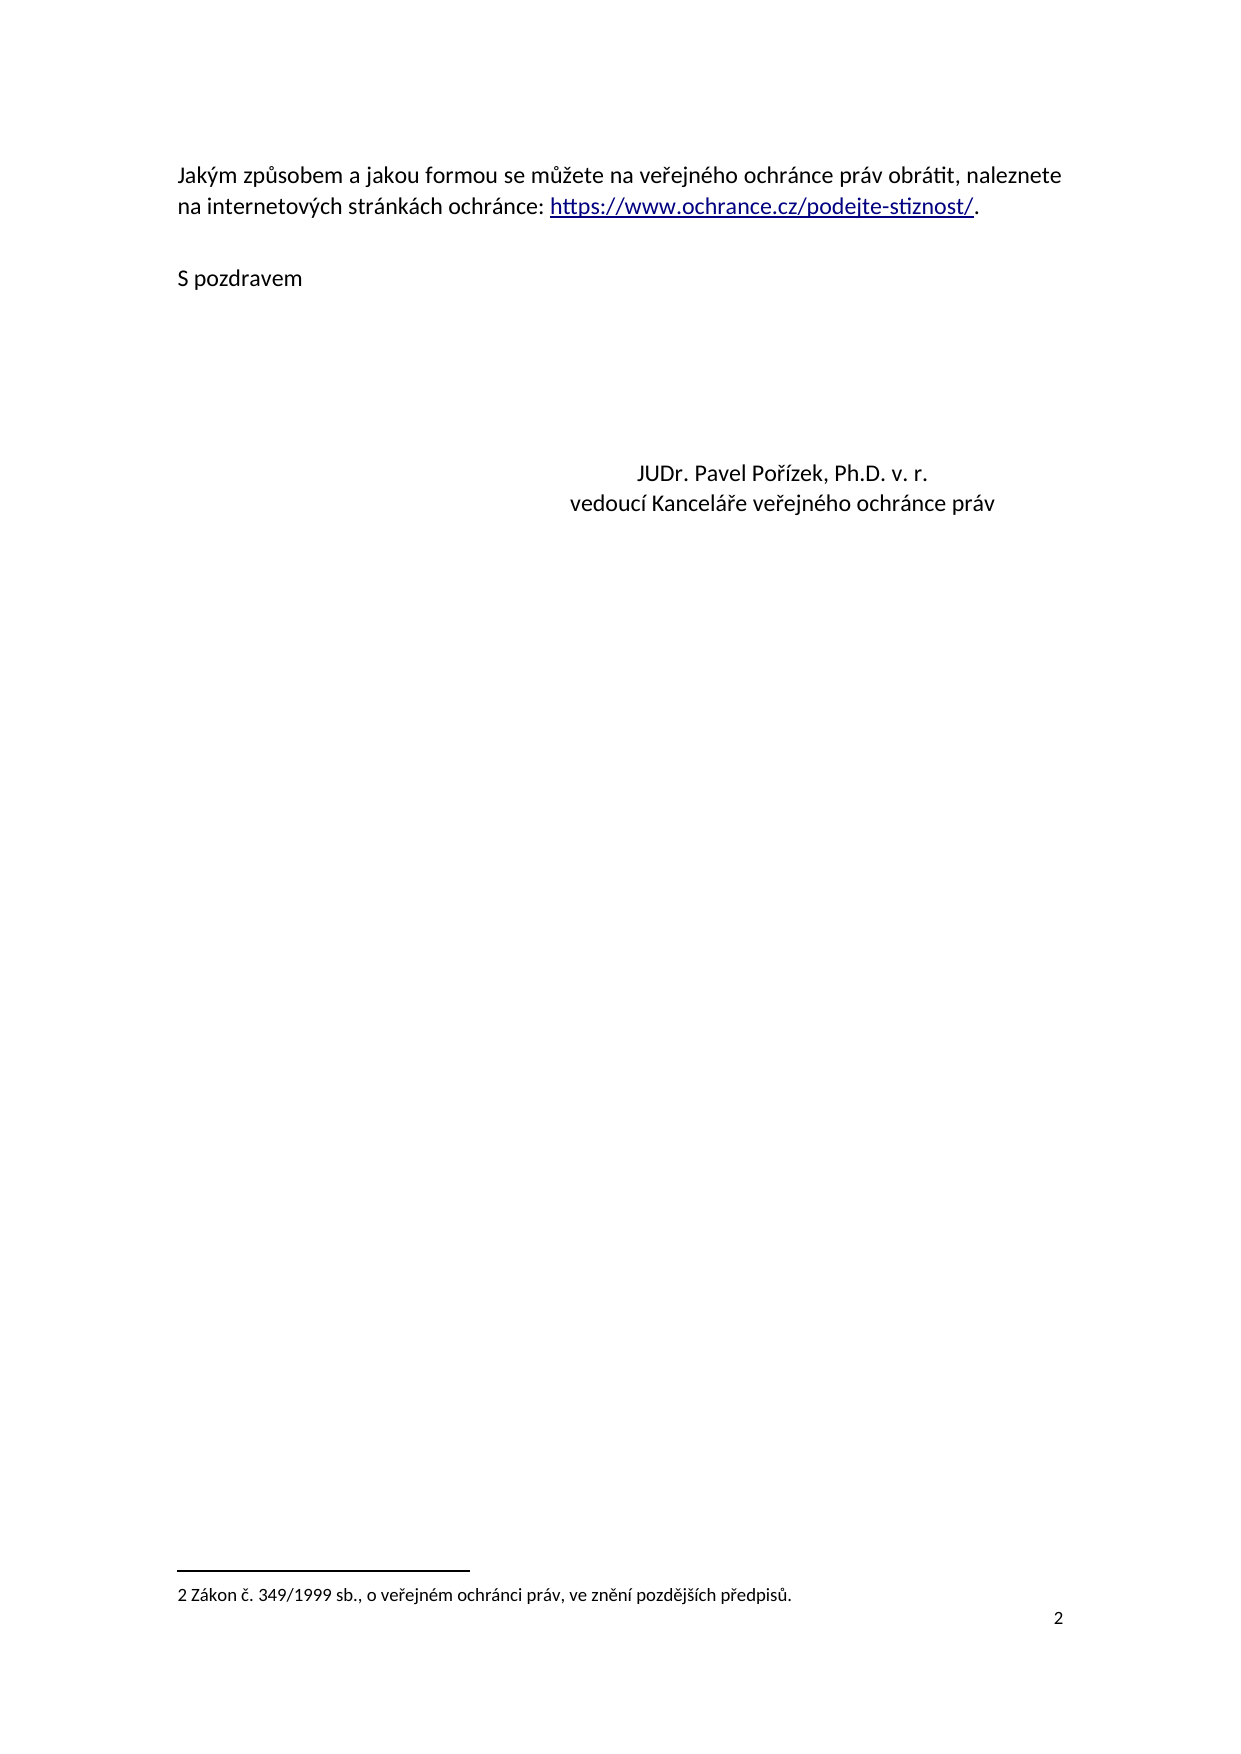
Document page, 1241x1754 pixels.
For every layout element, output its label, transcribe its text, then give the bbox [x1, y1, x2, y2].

text S pozdravem [177, 263, 1063, 292]
text Jakým způsobem a jakou formou se můžete na veřejného ochránce práv obrátit, naleznete na internetových stránkách ochránce: https://www.ochrance.cz/podejte-stiznost/. [177, 161, 1063, 220]
text vedoucí Kanceláře veřejného ochránce práv [502, 488, 1063, 517]
text JUDr. Pavel Pořízek, Ph.D. v. r. [502, 458, 1063, 488]
text Zákon č. 349/1999 sb., o veřejném ochránci práv, ve znění pozdějších předpisů. [177, 1583, 1063, 1606]
